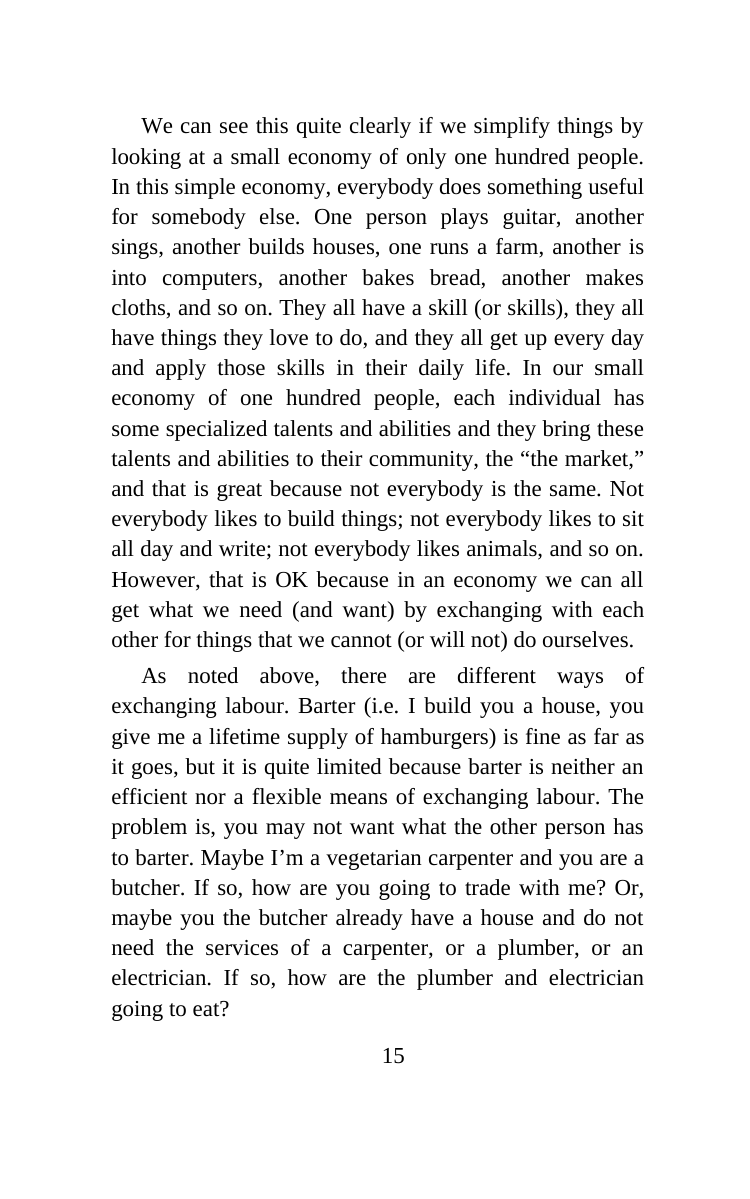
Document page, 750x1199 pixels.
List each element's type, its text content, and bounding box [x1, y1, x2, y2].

text We can see this quite clearly if we simplify things by looking at a small economy of only one hundred people. In this simple economy, everybody does something useful for somebody else. One person plays guitar, another sings, another builds houses, one runs a farm, another is into computers, another bakes bread, another makes cloths, and so on. They all have a skill (or skills), they all have things they love to do, and they all get up every day and apply those skills in their daily life. In our small economy of one hundred people, each individual has some specialized talents and abilities and they bring these talents and abilities to their community, the “the market,” and that is great because not everybody is the same. Not everybody likes to build things; not everybody likes to sit all day and write; not everybody likes animals, and so on. However, that is OK because in an economy we can all get what we need (and want) by exchanging with each other for things that we cannot (or will not) do ourselves. [111, 112, 645, 652]
text As noted above, there are different ways of exchanging labour. Barter (i.e. I build you a house, you give me a lifetime supply of hamburgers) is fine as far as it goes, but it is quite limited because barter is neither an efficient nor a flexible means of exchanging labour. The problem is, you may not want what the other person has to barter. Maybe I’m a vegetarian carpenter and you are a butcher. If so, how are you going to trade with me? Or, maybe you the butcher already have a house and do not need the services of a carpenter, or a plumber, or an electrician. If so, how are the plumber and electrician going to eat? [111, 662, 645, 1021]
